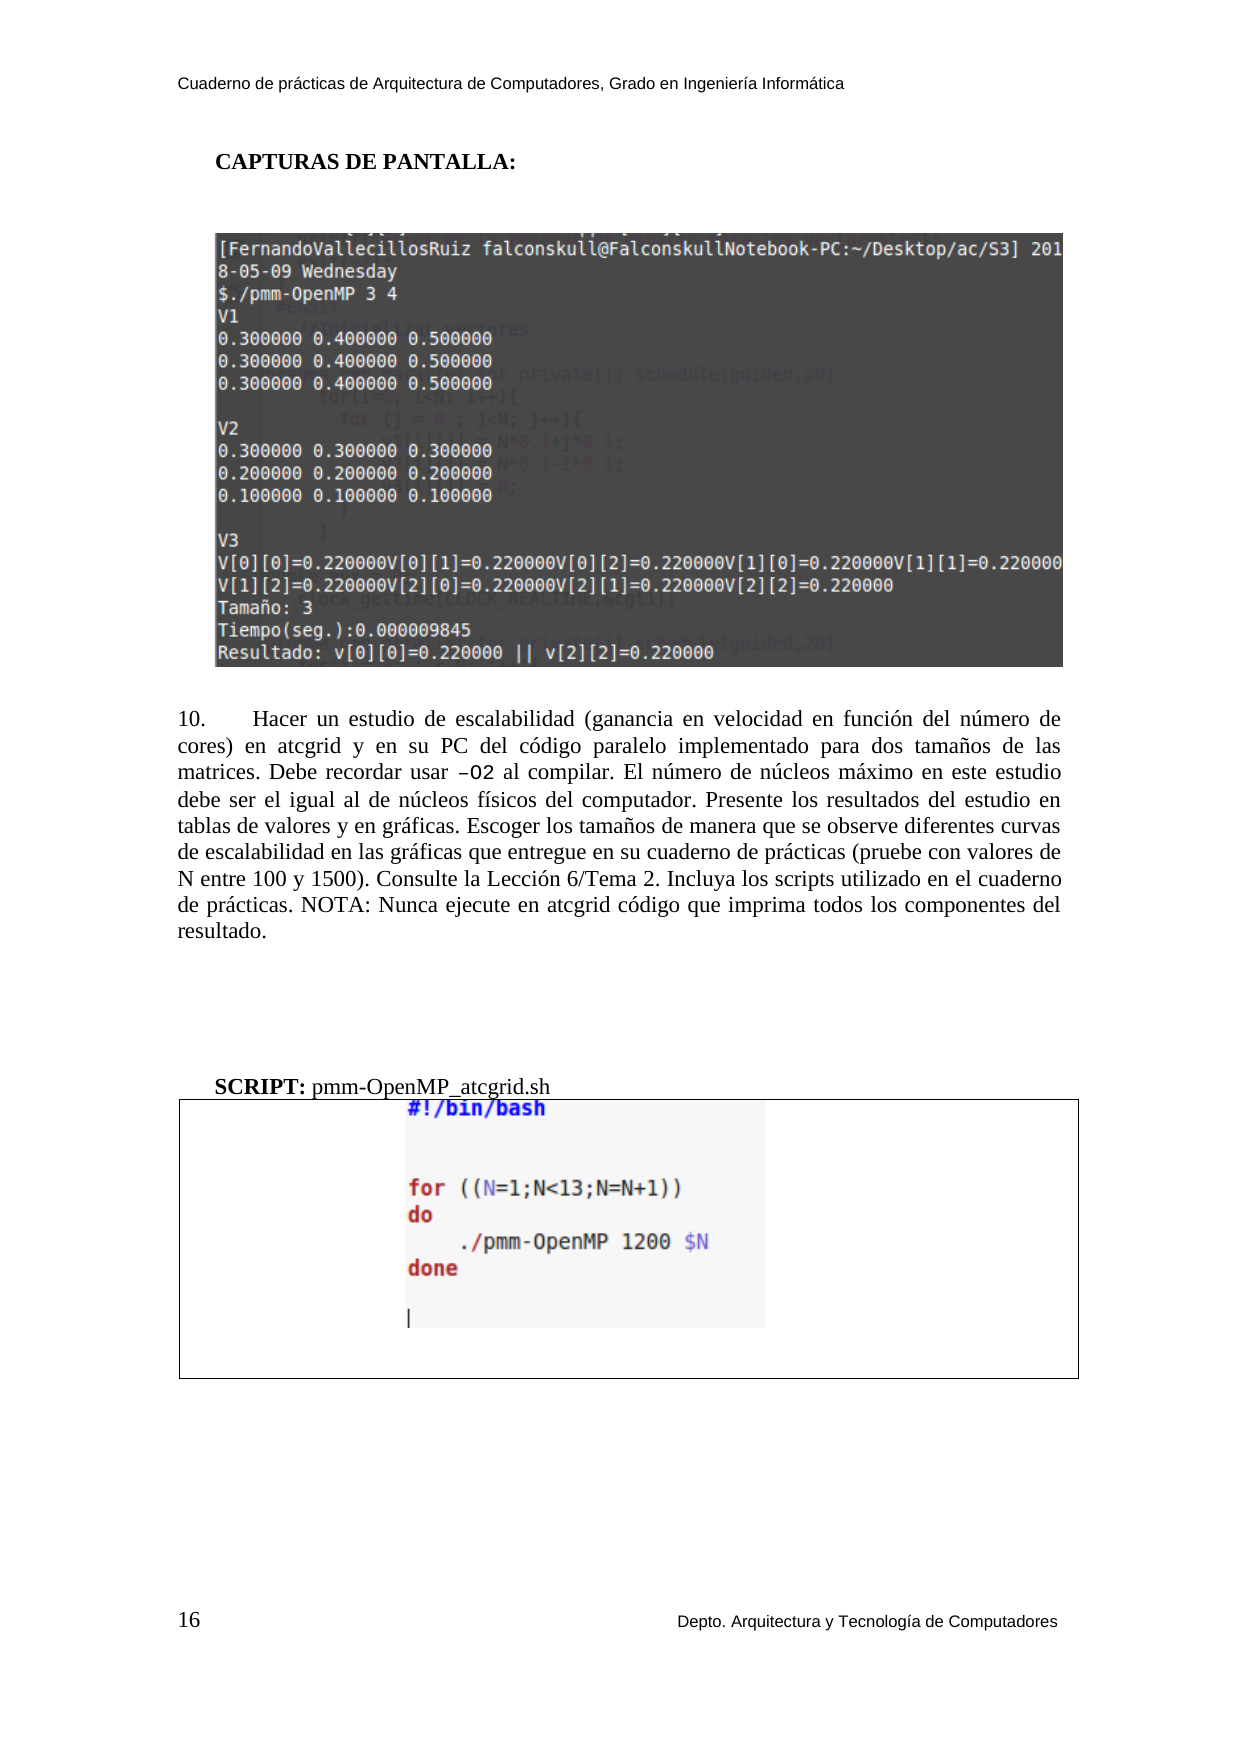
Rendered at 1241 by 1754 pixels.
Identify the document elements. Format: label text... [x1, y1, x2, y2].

picture [214, 233, 1063, 667]
picture [405, 1100, 767, 1328]
table_header [180, 1100, 405, 1327]
table_header [180, 1328, 1078, 1378]
text CAPTURAS DE PANTALLA: [215, 148, 1063, 174]
list Hacer un estudio de escalabilidad (ganancia en velocidad en función del número de cores) en atcgrid y en su PC del código paralelo implementado para dos tamaños de las matrices. Debe recordar usar –O2 al compilar. El número de núcleos máximo en este estudio debe ser el igual al de núcleos físicos del computador. Presente los resultados del estudio en tablas de valores y en gráficas. Escoger los tamaños de manera que se observe diferentes curvas de escalabilidad en las gráficas que entregue en su cuaderno de prácticas (pruebe con valores de N entre 100 y 1500). Consulte la Lección 6/Tema 2. Incluya los scripts utilizado en el cuaderno de prácticas. NOTA: Nunca ejecute en atcgrid código que imprima todos los componentes del resultado. [177, 705, 1063, 944]
table_header [767, 1100, 1078, 1327]
list SCRIPT: pmm-OpenMP_atcgrid.sh [214, 1073, 1063, 1099]
